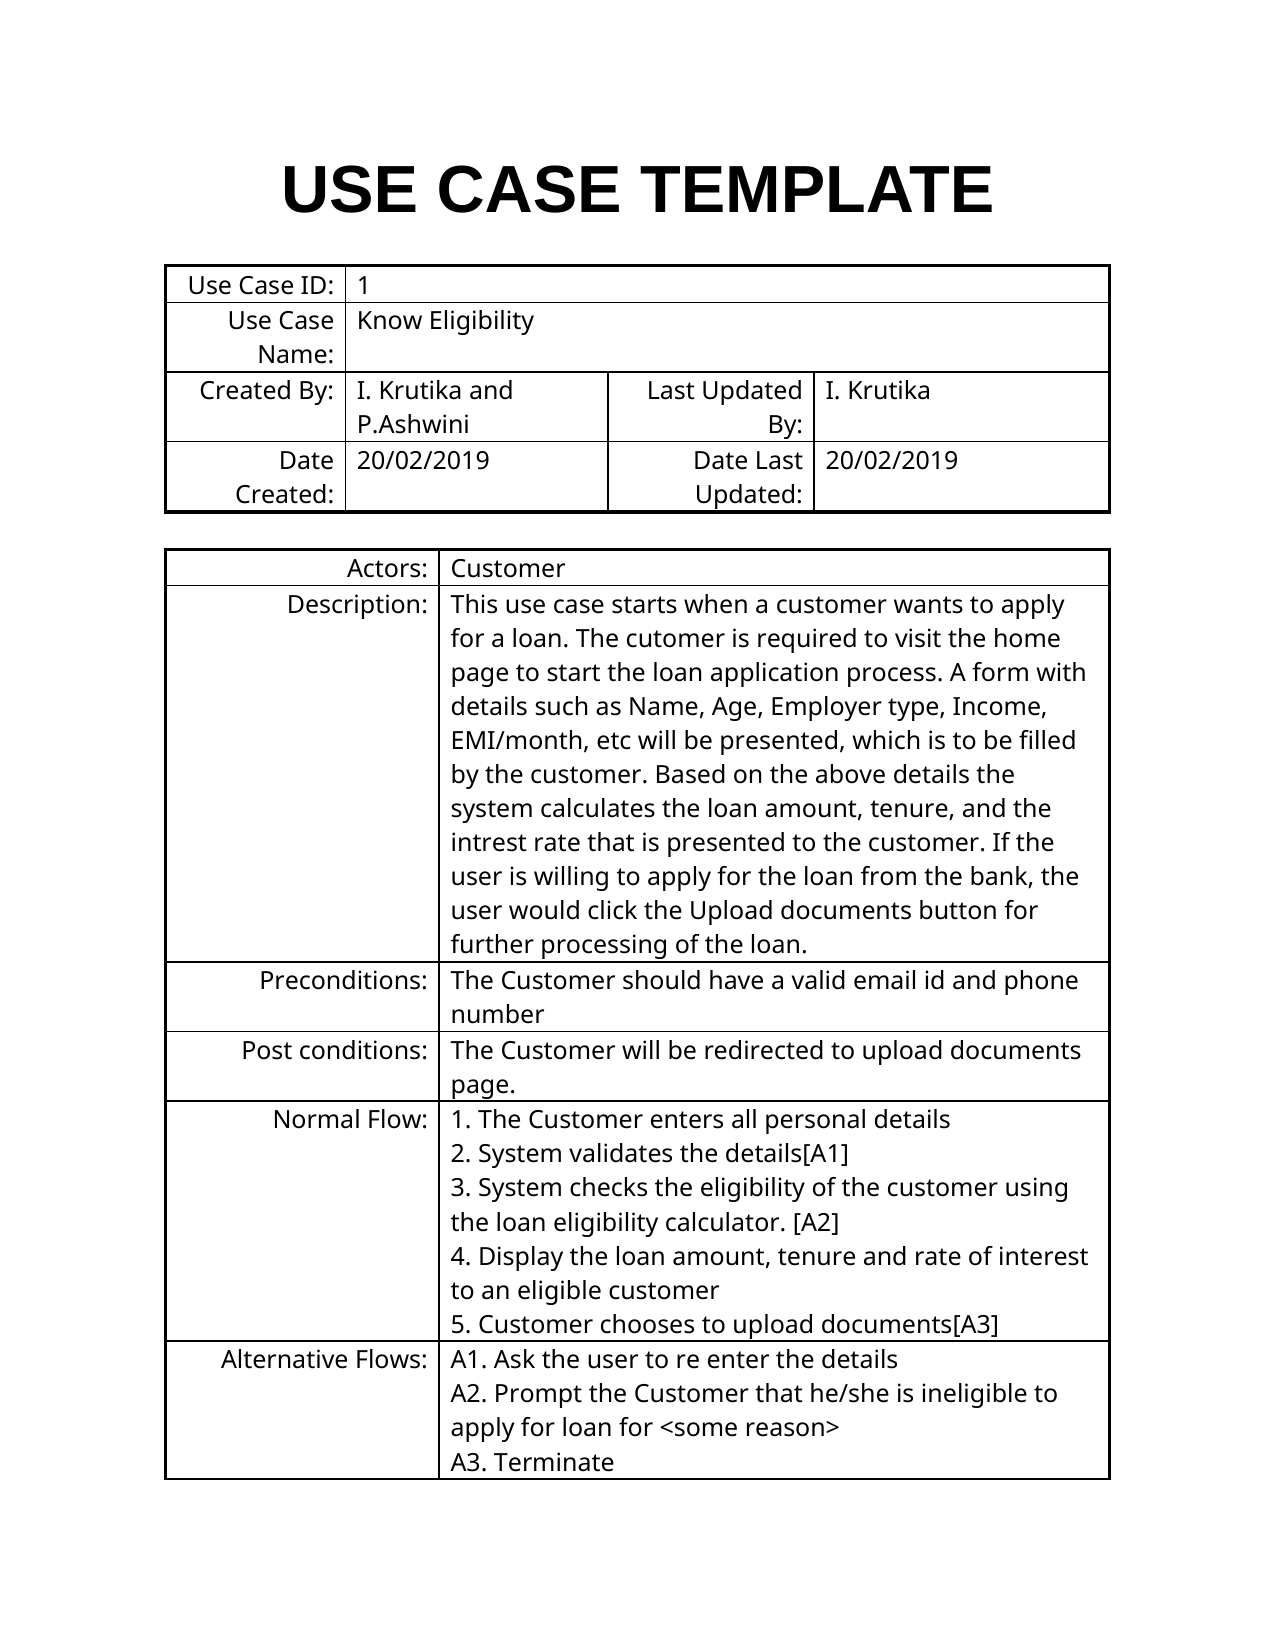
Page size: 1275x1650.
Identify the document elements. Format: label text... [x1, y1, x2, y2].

table_header Customer [440, 551, 1108, 585]
table_cell 20/02/2019 [346, 442, 607, 510]
table_cell The Customer should have a valid email id and phone number [440, 963, 1108, 1031]
table_cell A1. Ask the user to re enter the details A2. Prompt the Customer that he/she is ineligible to apply for loan for <some reason> A3. Terminate [440, 1342, 1108, 1478]
table_cell Date Created: [167, 442, 345, 510]
table_header 1 [346, 267, 1108, 301]
table_cell I. Krutika and P.Ashwini [346, 373, 607, 441]
table_cell Normal Flow: [167, 1102, 438, 1340]
table_cell Last Updated By: [609, 373, 813, 441]
table_cell This use case starts when a customer wants to apply for a loan. The cutomer is required to visit the home page to start the loan application process. A form with details such as Name, Age, Employer type, Income, EMI/month, etc will be presented, which is to be filled by the customer. Based on the above details the system calculates the loan amount, tenure, and the intrest rate that is presented to the customer. If the user is willing to apply for the loan from the bank, the user would click the Upload documents button for further processing of the loan. [440, 586, 1108, 961]
table_cell 1. The Customer enters all personal details 2. System validates the details[A1] 3. System checks the eligibility of the customer using the loan eligibility calculator. [A2] 4. Display the loan amount, tenure and rate of interest to an eligible customer 5. Customer chooses to upload documents[A3] [440, 1102, 1108, 1340]
table_cell Description: [167, 586, 438, 961]
table_cell Date Last Updated: [609, 442, 813, 510]
table_cell 20/02/2019 [815, 442, 1108, 510]
table_cell Alternative Flows: [167, 1342, 438, 1478]
subtitle USE CASE TEMPLATE [187, 150, 1087, 227]
table_cell Post conditions: [167, 1032, 438, 1100]
table_header Use Case ID: [167, 267, 345, 301]
table_cell Use Case Name: [167, 303, 345, 371]
table_cell I. Krutika [815, 373, 1108, 441]
table_cell The Customer will be redirected to upload documents page. [440, 1032, 1108, 1100]
table_cell Created By: [167, 373, 345, 441]
table_cell Preconditions: [167, 963, 438, 1031]
table_cell Know Eligibility [346, 303, 1108, 371]
table_header Actors: [167, 551, 438, 585]
